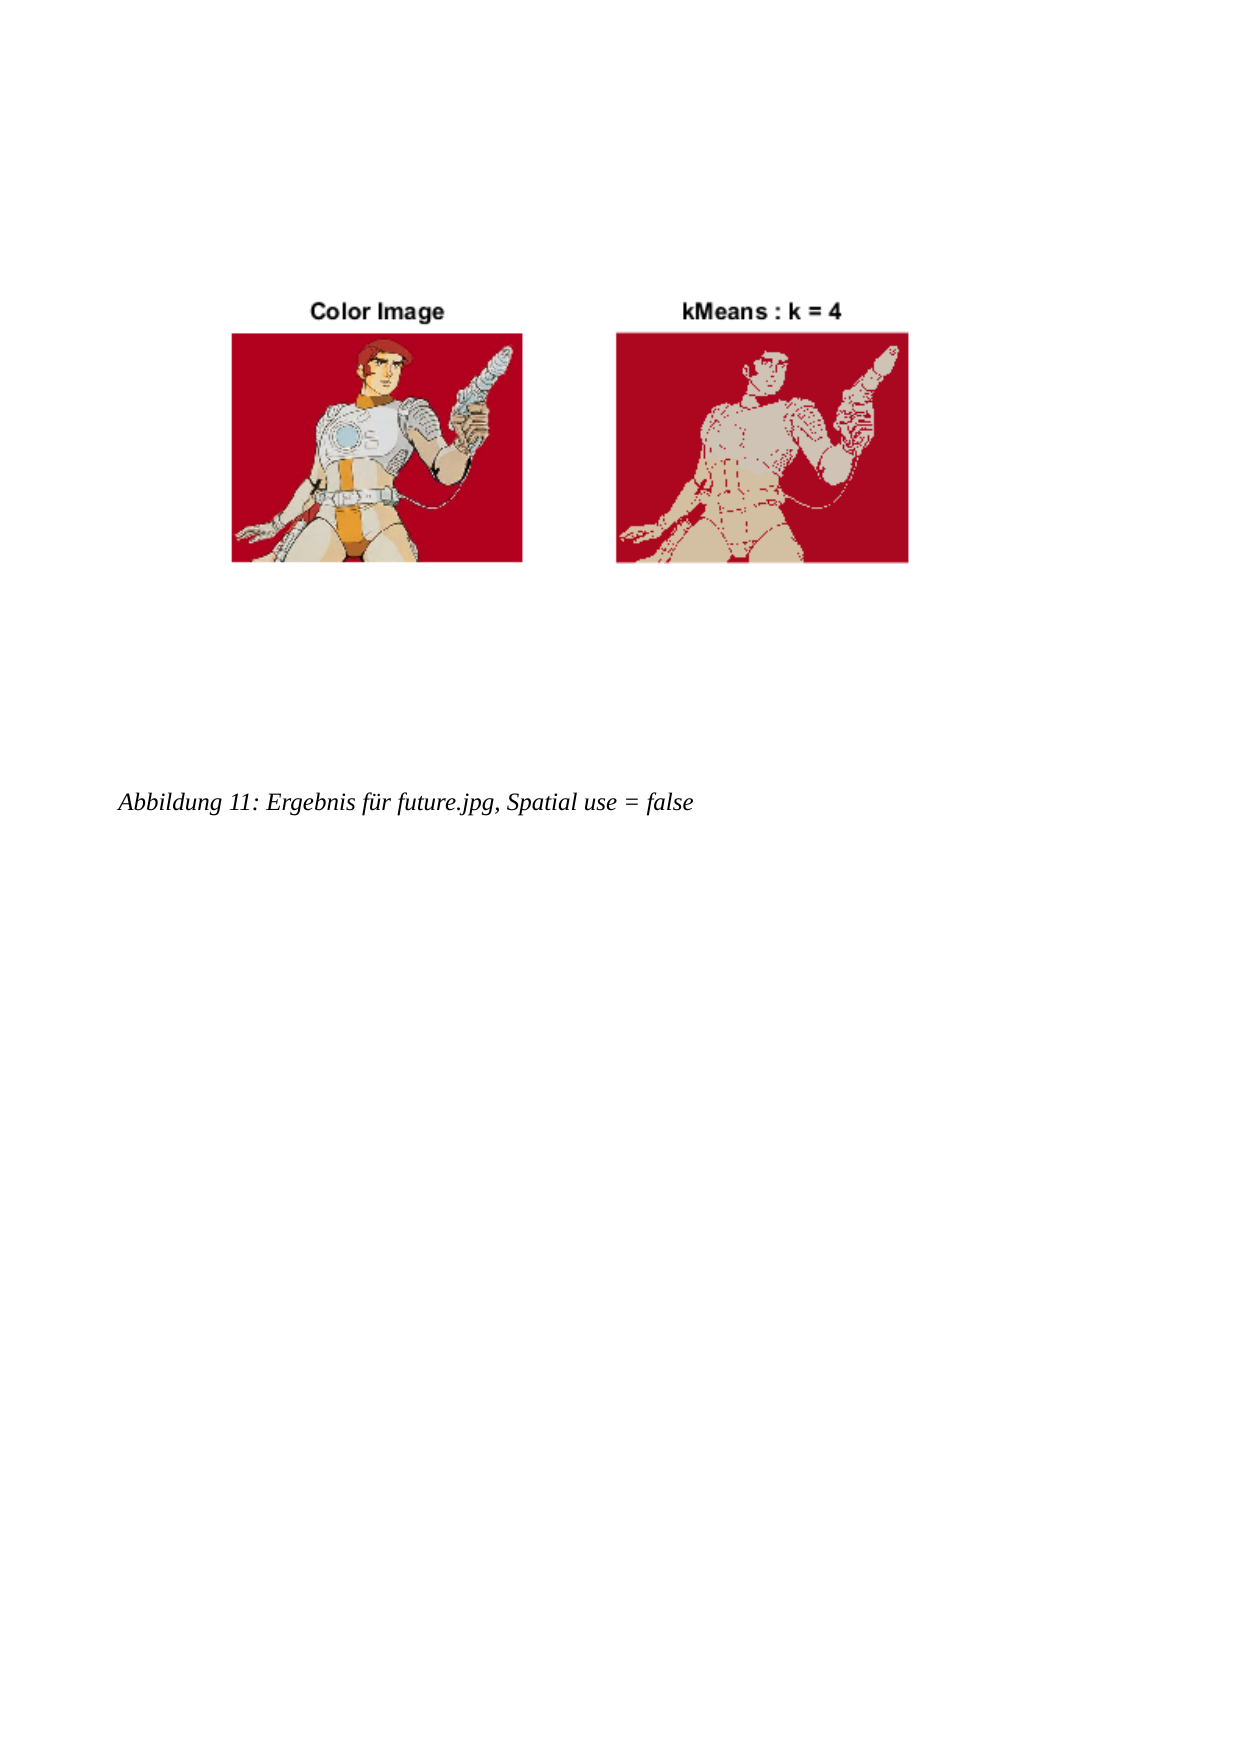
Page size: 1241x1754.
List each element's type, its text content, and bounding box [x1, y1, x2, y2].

text Abbildung 11: Ergebnis für future.jpg, Spatial use = false [118, 788, 993, 816]
picture [118, 130, 993, 788]
